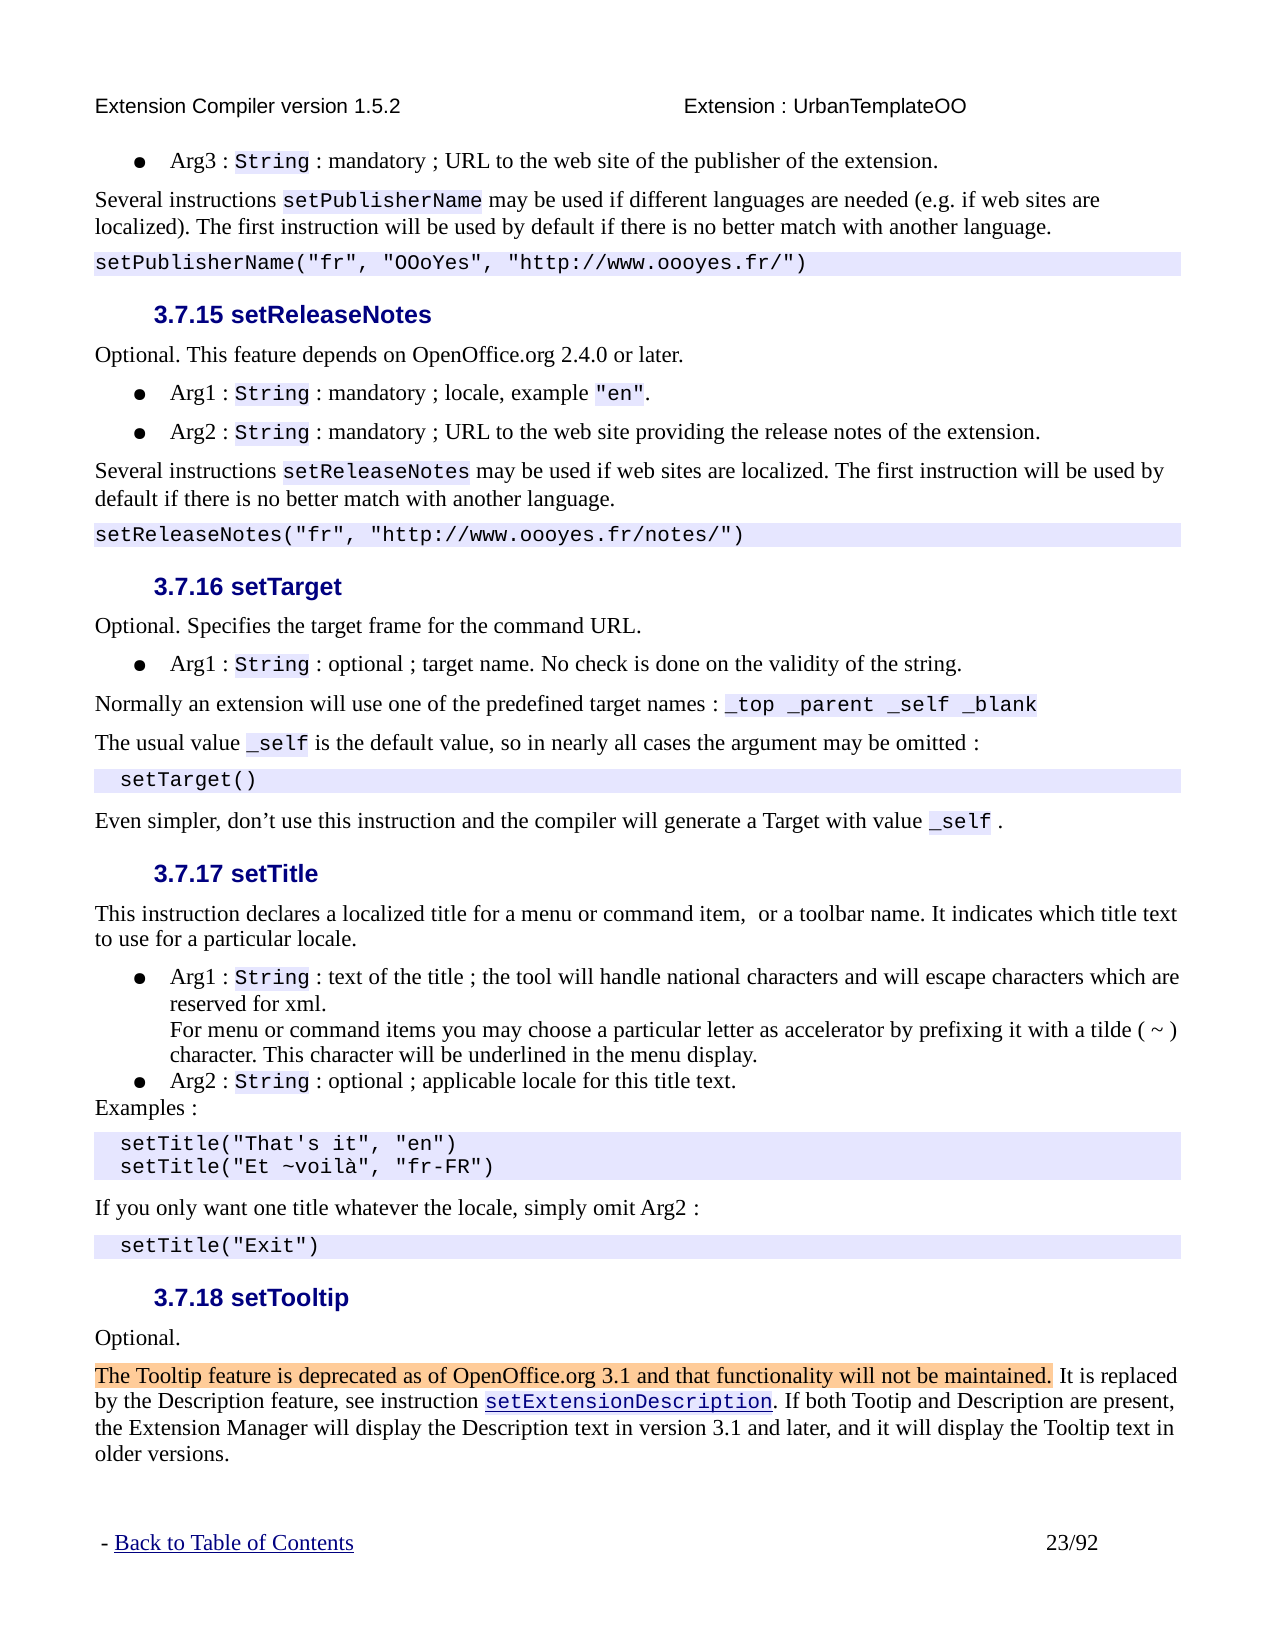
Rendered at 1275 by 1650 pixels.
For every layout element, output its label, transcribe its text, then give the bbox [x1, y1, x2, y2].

text Optional. This feature depends on OpenOffice.org 2.4.0 or later. [94, 341, 1181, 367]
subtitle setTooltip [153, 1284, 1181, 1312]
text This instruction declares a localized title for a menu or command item, or a toolbar name. It indicates which title text to use for a particular locale. [94, 900, 1181, 951]
text Even simpler, don’t use this instruction and the compiler will generate a Target with value _self . [94, 808, 1181, 835]
list Arg1 : String : text of the title ; the tool will handle national characters and will escape characters which are reserved for xml. For menu or command items you may choose a particular letter as accelerator by prefixing it with a tilde ( ~ ) character. This character will be underlined in the menu display. [132, 964, 1181, 1067]
subtitle setReleaseNotes [153, 301, 1181, 329]
list Arg1 : String : optional ; target name. No check is done on the validity of the string. [132, 651, 1181, 678]
text setPublisherName("fr", "OOoYes", "http://www.oooyes.fr/") [94, 252, 1181, 276]
list Arg2 : String : mandatory ; URL to the web site providing the release notes of the extension. [132, 419, 1181, 446]
list Arg1 : String : mandatory ; locale, example "en". [132, 379, 1181, 406]
text setTitle("Et ~voilà", "fr-FR") [94, 1156, 1181, 1180]
text Normally an extension will use one of the predefined target names : _top _parent _self _blank [94, 690, 1181, 717]
text Optional. [94, 1324, 1181, 1350]
text The Tooltip feature is deprecated as of OpenOffice.org 3.1 and that functionality will not be maintained. It is replaced by the Description feature, see instruction setExtensionDescription. If both Tootip and Description are present, the Extension Manager will display the Description text in version 3.1 and later, and it will display the Tooltip text in older versions. [94, 1363, 1181, 1466]
subtitle setTarget [153, 572, 1181, 600]
text setReleaseNotes("fr", "http://www.oooyes.fr/notes/") [94, 523, 1181, 547]
list Arg2 : String : optional ; applicable locale for this title text. [132, 1067, 1181, 1094]
text Several instructions setReleaseNotes may be used if web sites are localized. The first instruction will be used by default if there is no better match with another language. [94, 458, 1181, 511]
text setTarget() [94, 769, 1181, 793]
text setTitle("Exit") [94, 1235, 1181, 1259]
text setTitle("That's it", "en") [94, 1132, 1181, 1156]
text If you only want one title whatever the locale, simply omit Arg2 : [94, 1195, 1181, 1221]
text The usual value _self is the default value, so in nearly all cases the argument may be omitted : [94, 730, 1181, 757]
text Several instructions setPublisherName may be used if different languages are needed (e.g. if web sites are localized). The first instruction will be used by default if there is no better match with another language. [94, 187, 1181, 239]
text Examples : [94, 1094, 1181, 1120]
list Arg3 : String : mandatory ; URL to the web site of the publisher of the extension. [132, 147, 1181, 174]
subtitle setTitle [153, 860, 1181, 888]
text Optional. Specifies the target frame for the command URL. [94, 613, 1181, 638]
